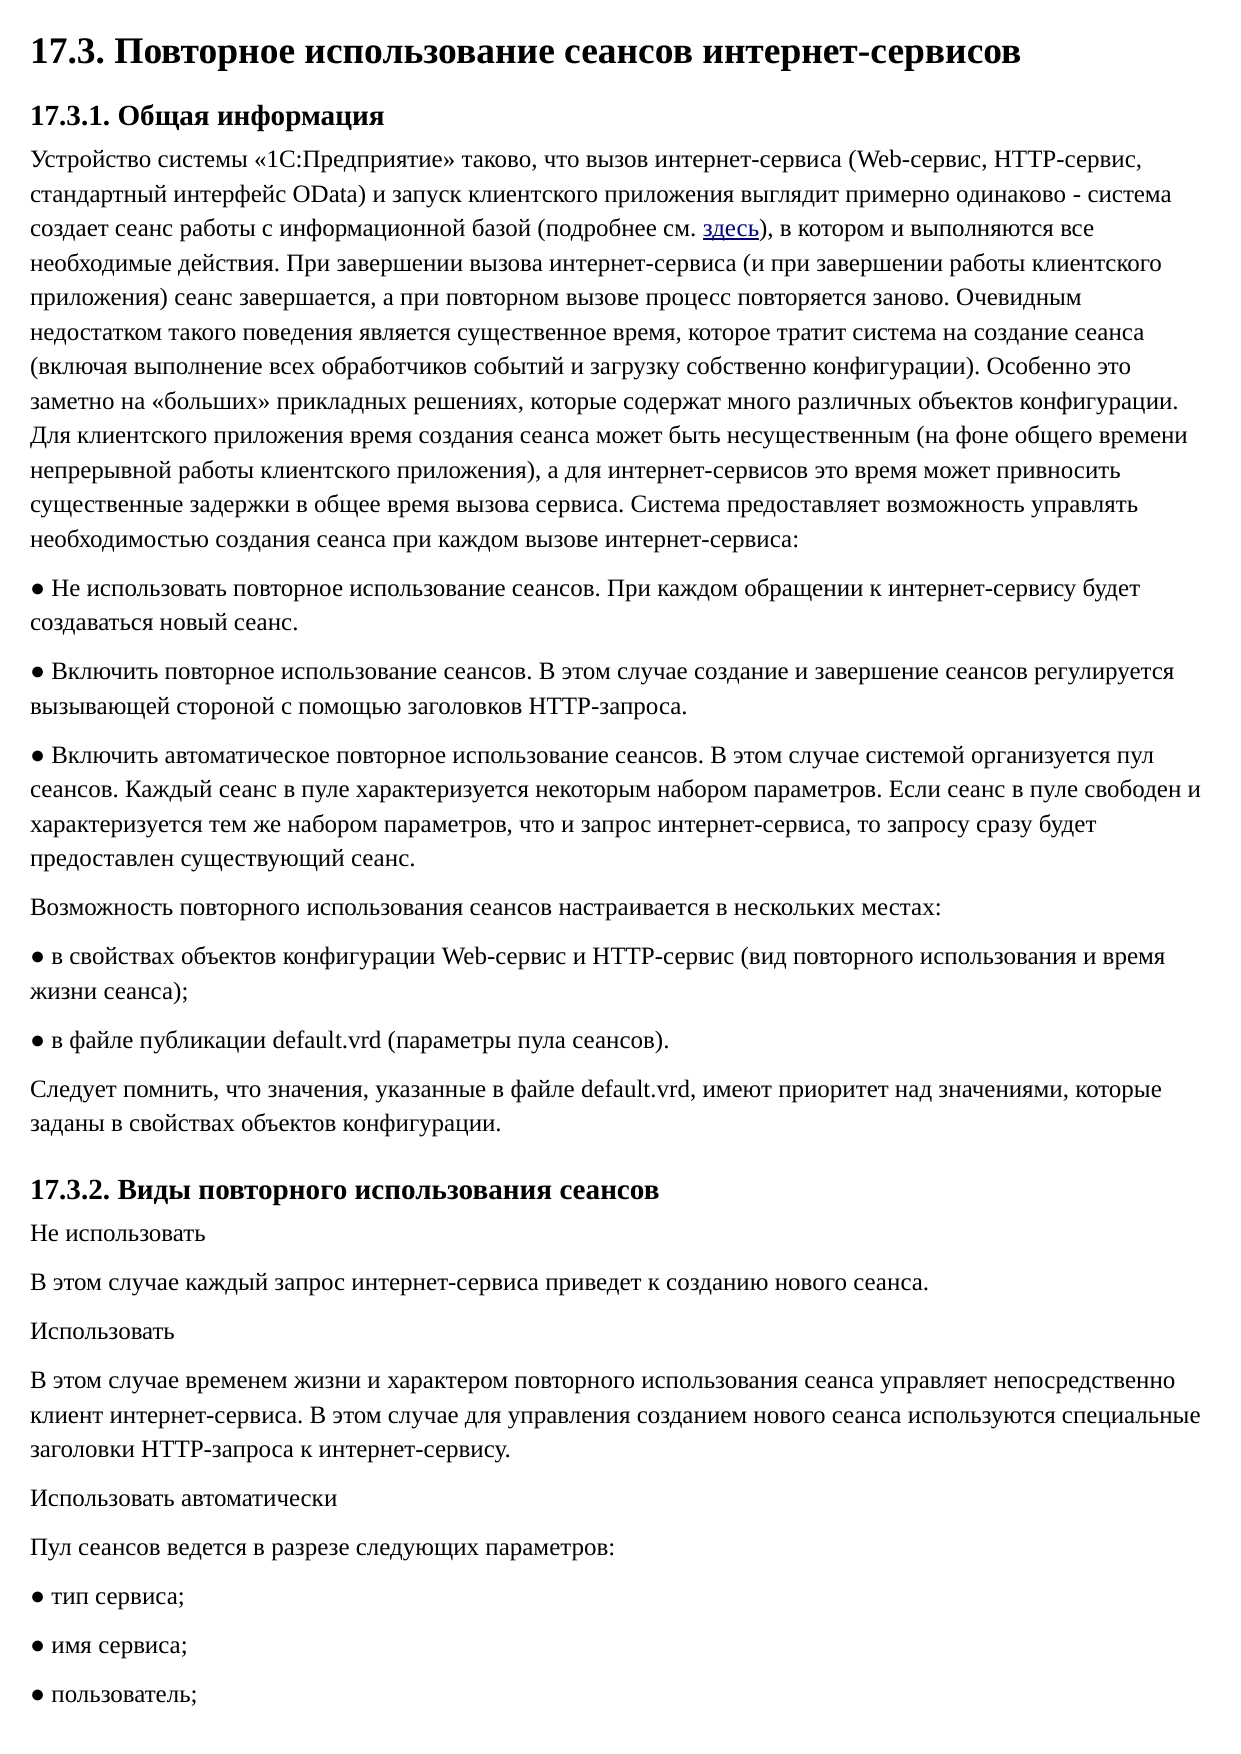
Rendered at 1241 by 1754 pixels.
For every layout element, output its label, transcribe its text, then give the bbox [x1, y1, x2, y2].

text Пул сеансов ведется в разрезе следующих параметров: [30, 1532, 1211, 1561]
text Не использовать [30, 1218, 1211, 1247]
text Возможность повторного использования сеансов настраивается в нескольких местах: [30, 892, 1211, 921]
text В этом случае каждый запрос интернет-сервиса приведет к созданию нового сеанса. [30, 1267, 1211, 1296]
text Следует помнить, что значения, указанные в файле default.vrd, имеют приоритет над значениями, которые заданы в свойствах объектов конфигурации. [30, 1074, 1211, 1137]
text Устройство системы «1С:Предприятие» таково, что вызов интернет-сервиса (Web-сервис, HTTP-сервис, стандартный интерфейс OData) и запуск клиентского приложения выглядит примерно одинаково ‑ система создает сеанс работы с информационной базой (подробнее см. здесь), в котором и выполняются все необходимые действия. При завершении вызова интернет-сервиса (и при завершении работы клиентского приложения) сеанс завершается, а при повторном вызове процесс повторяется заново. Очевидным недостатком такого поведения является существенное время, которое тратит система на создание сеанса (включая выполнение всех обработчиков событий и загрузку собственно конфигурации). Особенно это заметно на «больших» прикладных решениях, которые содержат много различных объектов конфигурации. Для клиентского приложения время создания сеанса может быть несущественным (на фоне общего времени непрерывной работы клиентского приложения), а для интернет-сервисов это время может привносить существенные задержки в общее время вызова сервиса. Система предоставляет возможность управлять необходимостью создания сеанса при каждом вызове интернет-сервиса: [30, 144, 1211, 552]
text ● Не использовать повторное использование сеансов. При каждом обращении к интернет-сервису будет создаваться новый сеанс. [30, 573, 1211, 636]
text ● тип сервиса; [30, 1581, 1211, 1610]
text ● Включить повторное использование сеансов. В этом случае создание и завершение сеансов регулируется вызывающей стороной с помощью заголовков HTTP-запроса. [30, 656, 1211, 719]
text ● Включить автоматическое повторное использование сеансов. В этом случае системой организуется пул сеансов. Каждый сеанс в пуле характеризуется некоторым набором параметров. Если сеанс в пуле свободен и характеризуется тем же набором параметров, что и запрос интернет-сервиса, то запросу сразу будет предоставлен существующий сеанс. [30, 740, 1211, 872]
subtitle 17.3. Повторное использование сеансов интернет-сервисов [30, 28, 1211, 71]
subtitle 17.3.2. Виды повторного использования сеансов [30, 1172, 1211, 1206]
text ● в файле публикации default.vrd (параметры пула сеансов). [30, 1025, 1211, 1054]
text ● имя сервиса; [30, 1631, 1211, 1659]
text Использовать автоматически [30, 1483, 1211, 1512]
text ● пользователь; [30, 1679, 1211, 1708]
text Использовать [30, 1316, 1211, 1345]
subtitle 17.3.1. Общая информация [30, 98, 1211, 132]
text В этом случае временем жизни и характером повторного использования сеанса управляет непосредственно клиент интернет-сервиса. В этом случае для управления созданием нового сеанса используются специальные заголовки HTTP-запроса к интернет-сервису. [30, 1365, 1211, 1463]
text ● в свойствах объектов конфигурации Web-сервис и HTTP-сервис (вид повторного использования и время жизни сеанса); [30, 941, 1211, 1004]
